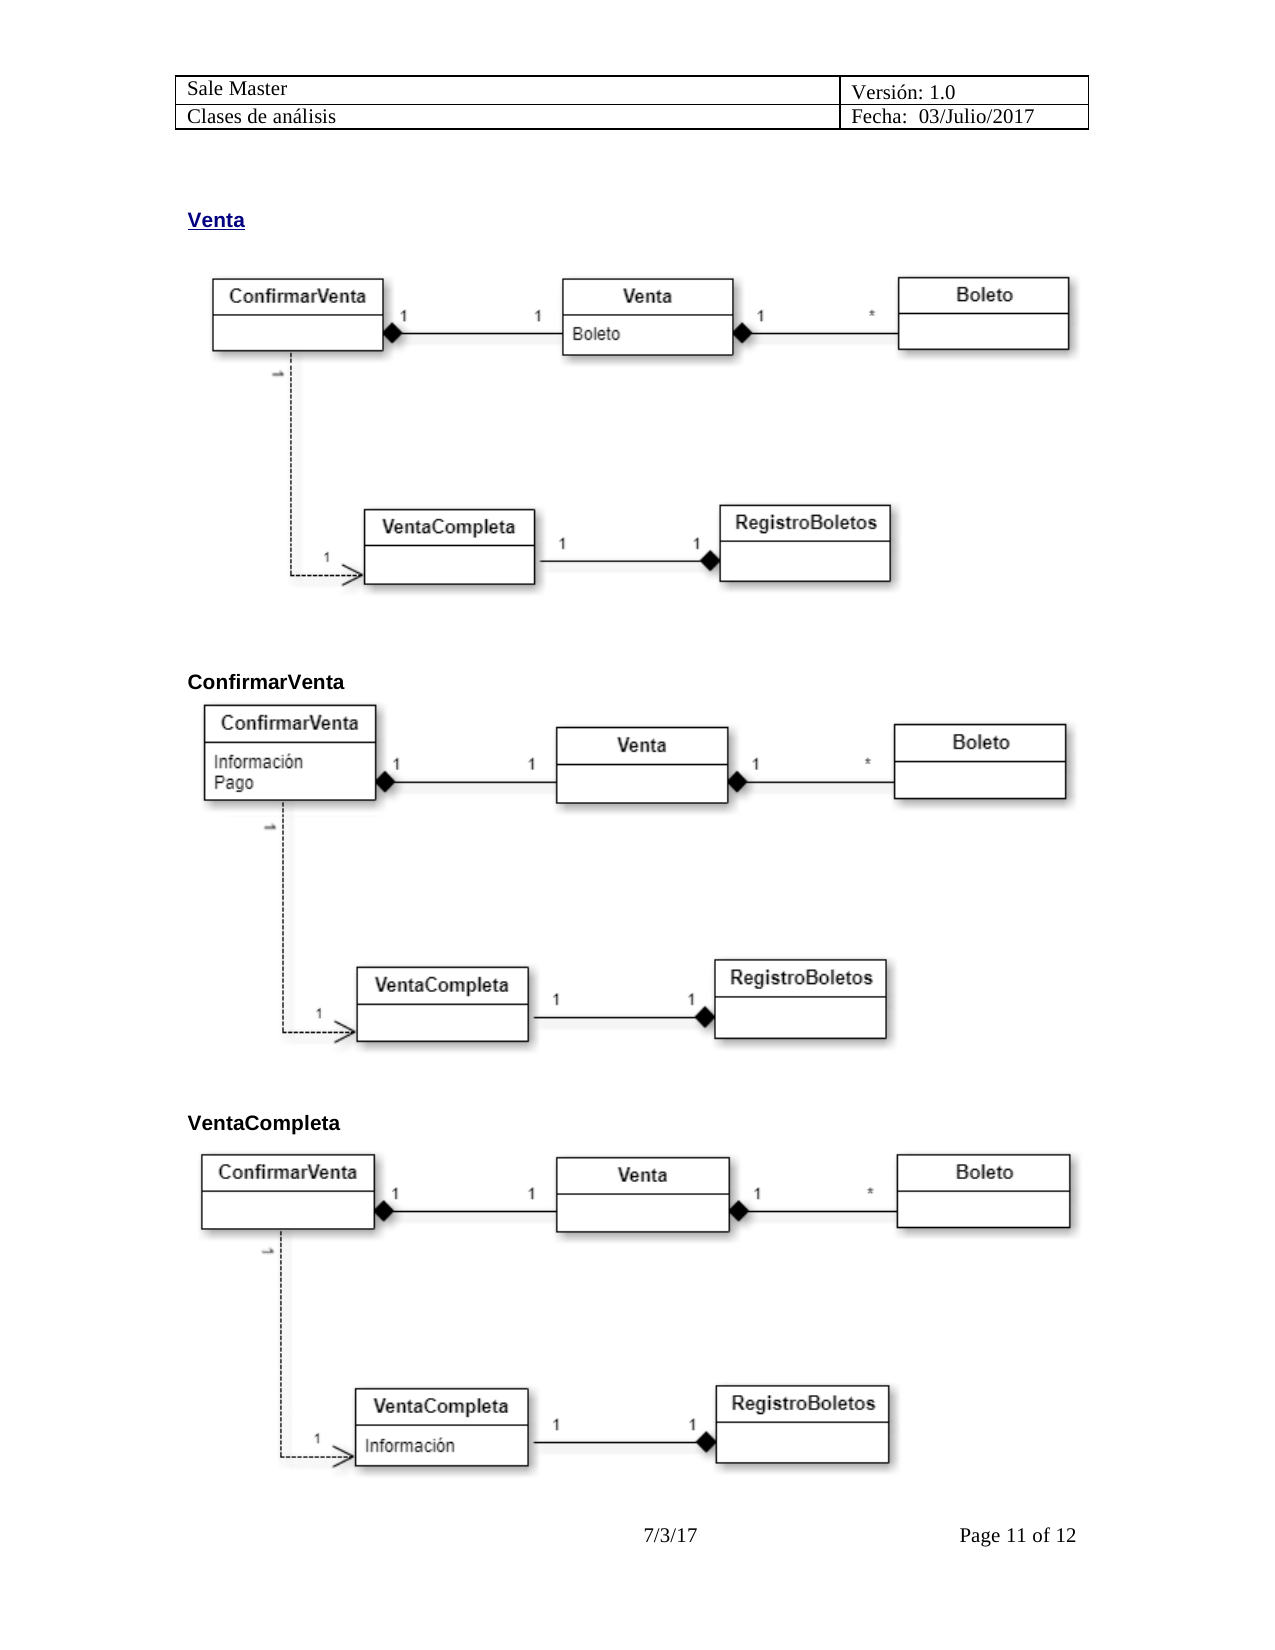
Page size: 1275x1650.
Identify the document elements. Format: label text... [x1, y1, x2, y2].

subtitle ConfirmarVenta [187, 670, 1087, 693]
subtitle Venta [187, 209, 1087, 232]
subtitle VentaCompleta [187, 1111, 1087, 1135]
